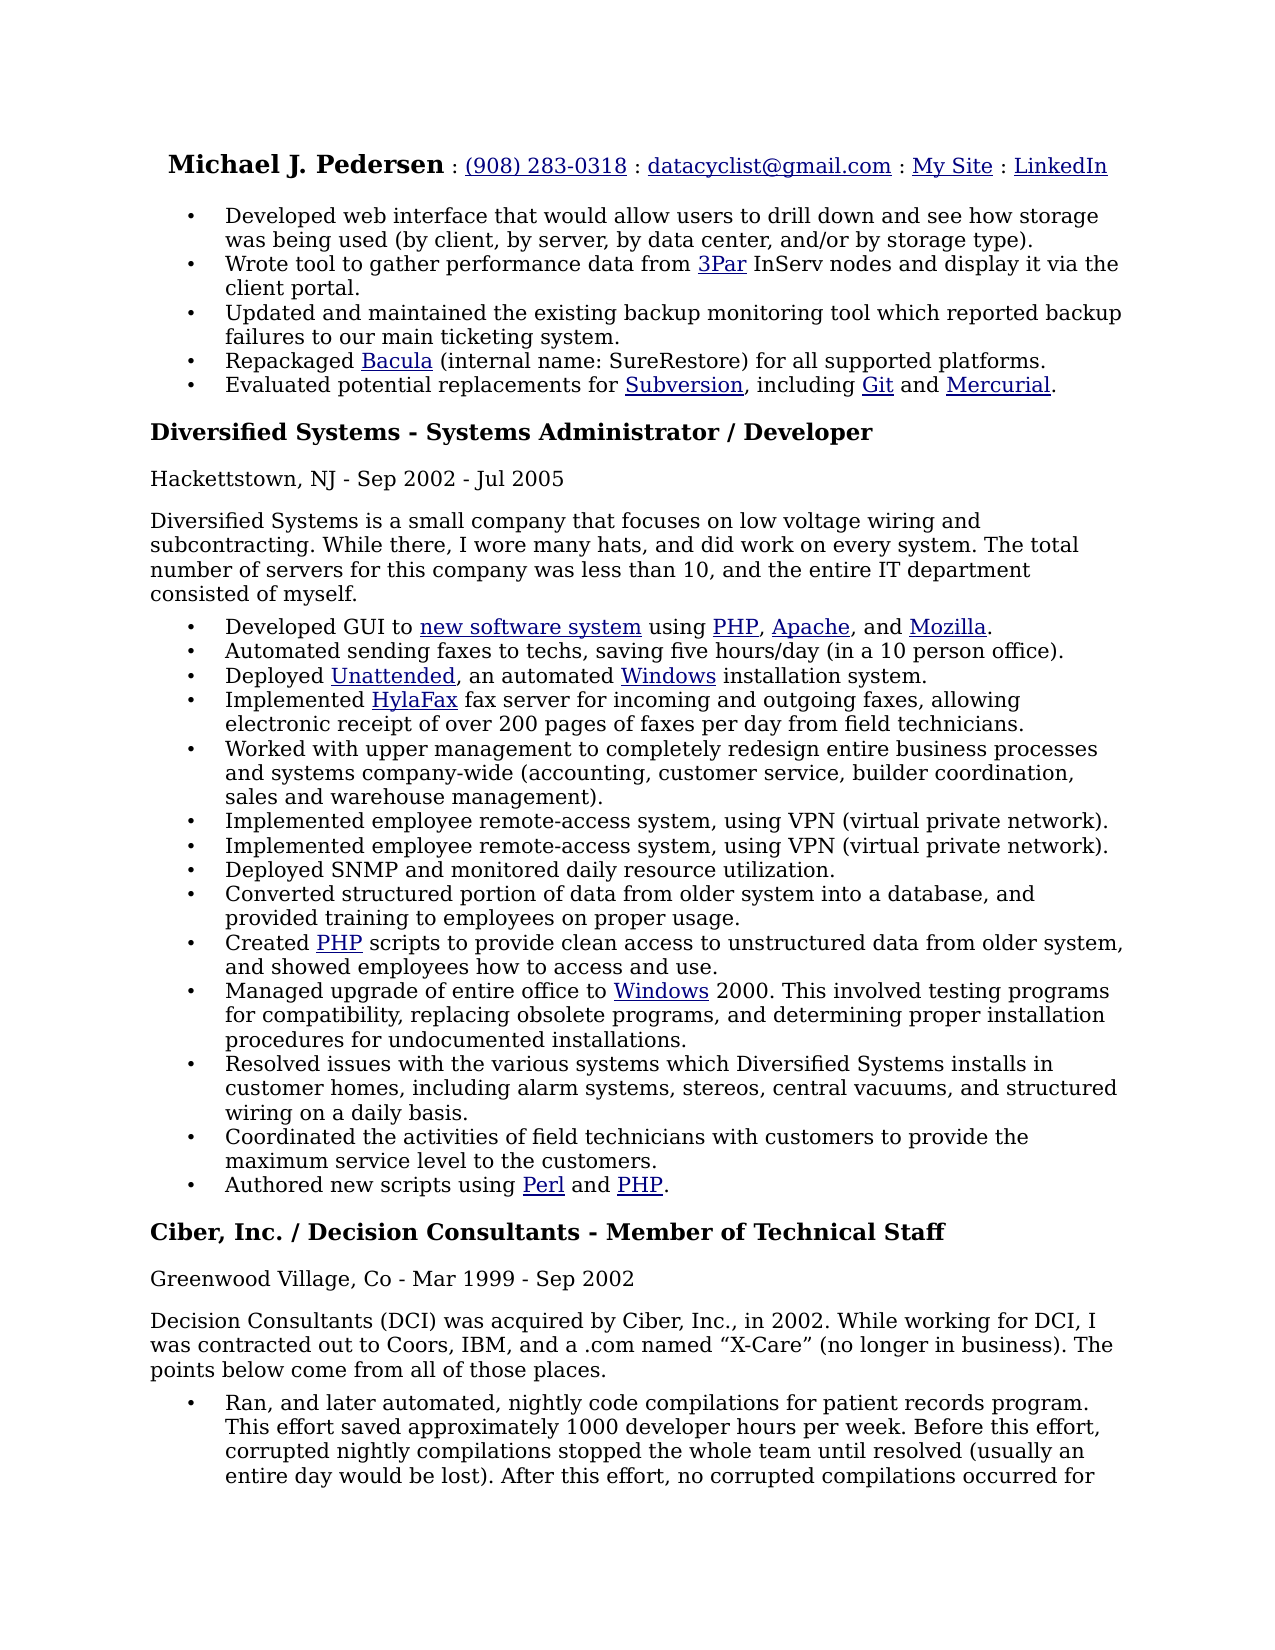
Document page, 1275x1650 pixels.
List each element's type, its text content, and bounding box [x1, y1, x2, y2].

list Wrote tool to gather performance data from 3Par InServ nodes and display it via the client portal. [187, 252, 1125, 301]
list Repackaged Bacula (internal name: SureRestore) for all supported platforms. [187, 349, 1125, 373]
list Implemented employee remote-access system, using VPN (virtual private network). [187, 809, 1125, 834]
text Decision Consultants (DCI) was acquired by Ciber, Inc., in 2002. While working for DCI, I was contracted out to Coors, IBM, and a .com named “X-Care” (no longer in business). The points below come from all of those places. [150, 1309, 1125, 1382]
list Updated and maintained the existing backup monitoring tool which reported backup failures to our main ticketing system. [187, 301, 1125, 349]
list Ran, and later automated, nightly code compilations for patient records program. This effort saved approximately 1000 developer hours per week. Before this effort, corrupted nightly compilations stopped the whole team until resolved (usually an entire day would be lost). After this effort, no corrupted compilations occurred for [187, 1391, 1125, 1488]
list Converted structured portion of data from older system into a database, and provided training to employees on proper usage. [187, 882, 1125, 931]
subtitle Ciber, Inc. / Decision Consultants - Member of Technical Staff [150, 1218, 1125, 1245]
list Deployed SNMP and monitored daily resource utilization. [187, 858, 1125, 882]
list Automated sending faxes to techs, saving five hours/day (in a 10 person office). [187, 639, 1125, 664]
text Hackettstown, NJ - Sep 2002 - Jul 2005 [150, 467, 1125, 491]
list Coordinated the activities of field technicians with customers to provide the maximum service level to the customers. [187, 1125, 1125, 1173]
list Developed web interface that would allow users to drill down and see how storage was being used (by client, by server, by data center, and/or by storage type). [187, 204, 1125, 252]
list Implemented HylaFax fax server for incoming and outgoing faxes, allowing electronic receipt of over 200 pages of faxes per day from field technicians. [187, 688, 1125, 737]
list Worked with upper management to completely redesign entire business processes and systems company-wide (accounting, customer service, builder coordination, sales and warehouse management). [187, 737, 1125, 809]
list Implemented employee remote-access system, using VPN (virtual private network). [187, 834, 1125, 858]
list Deployed Unattended, an automated Windows installation system. [187, 664, 1125, 688]
list Evaluated potential replacements for Subversion, including Git and Mercurial. [187, 373, 1125, 398]
subtitle Diversified Systems - Systems Administrator / Developer [150, 419, 1125, 446]
list Resolved issues with the various systems which Diversified Systems installs in customer homes, including alarm systems, stereos, central vacuums, and structured wiring on a daily basis. [187, 1052, 1125, 1125]
text Diversified Systems is a small company that focuses on low voltage wiring and subcontracting. While there, I wore many hats, and did work on every system. The total number of servers for this company was less than 10, and the entire IT department consisted of myself. [150, 509, 1125, 606]
text Greenwood Village, Co - Mar 1999 - Sep 2002 [150, 1267, 1125, 1291]
list Created PHP scripts to provide clean access to unstructured data from older system, and showed employees how to access and use. [187, 931, 1125, 979]
list Managed upgrade of entire office to Windows 2000. This involved testing programs for compatibility, replacing obsolete programs, and determining proper installation procedures for undocumented installations. [187, 979, 1125, 1052]
list Authored new scripts using Perl and PHP. [187, 1173, 1125, 1198]
list Developed GUI to new software system using PHP, Apache, and Mozilla. [187, 615, 1125, 639]
